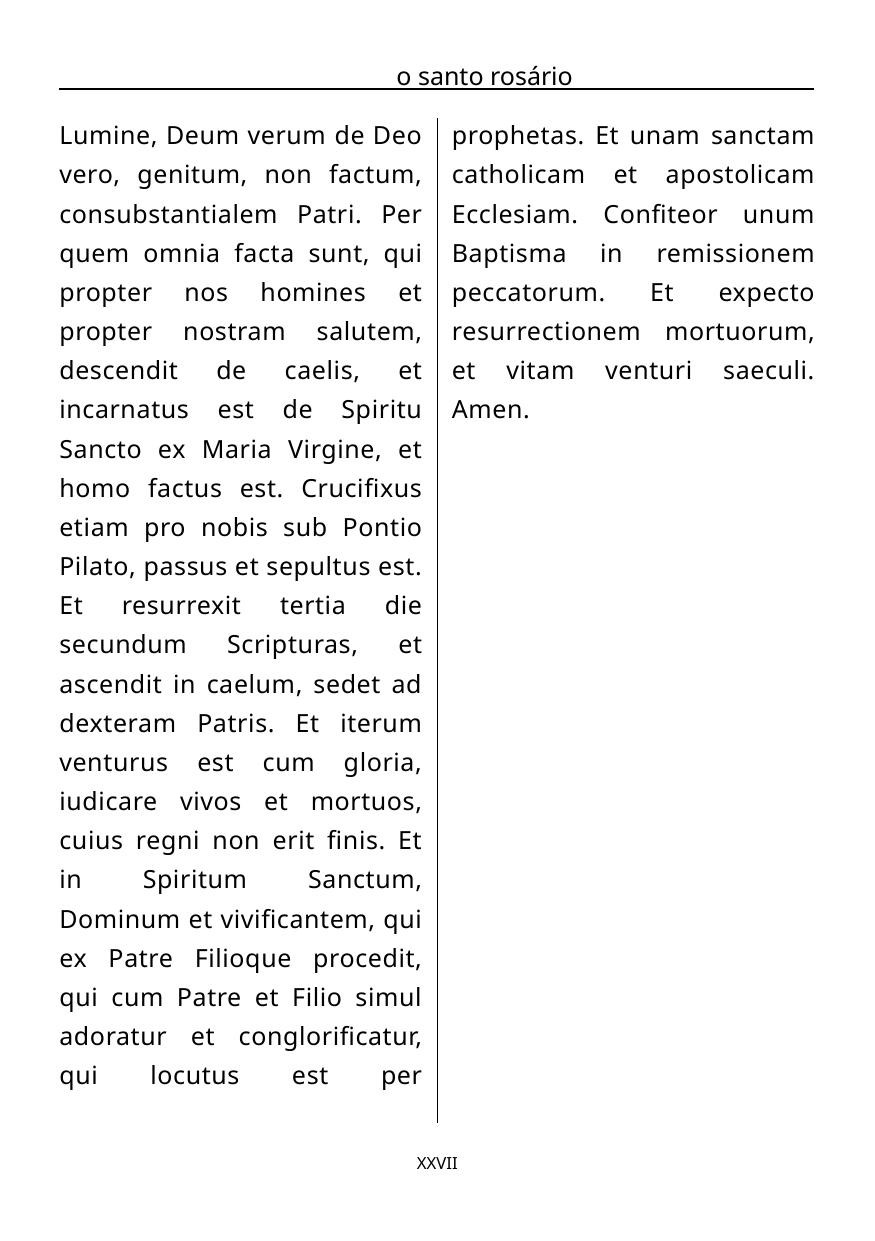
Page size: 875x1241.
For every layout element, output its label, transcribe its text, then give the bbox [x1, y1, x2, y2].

text Lumine, Deum verum de Deo vero, genitum, non factum, consubstantialem Patri. Per quem omnia facta sunt, qui propter nos homines et propter nostram salutem, descendit de caelis, et incarnatus est de Spiritu Sancto ex Maria Virgine, et homo factus est. Crucifixus etiam pro nobis sub Pontio Pilato, passus et sepultus est. Et resurrexit tertia die secundum Scripturas, et ascendit in caelum, sedet ad dexteram Patris. Et iterum venturus est cum gloria, iudicare vivos et mortuos, cuius regni non erit finis. Et in Spiritum Sanctum, Dominum et vivificantem, qui ex Patre Filioque procedit, qui cum Patre et Filio simul adoratur et conglorificatur, qui locutus est per [59, 118, 422, 1092]
text prophetas. Et unam sanctam catholicam et apostolicam Ecclesiam. Confiteor unum Baptisma in remissionem peccatorum. Et expecto resurrectionem mortuorum, et vitam venturi saeculi. Amen. [452, 118, 815, 426]
